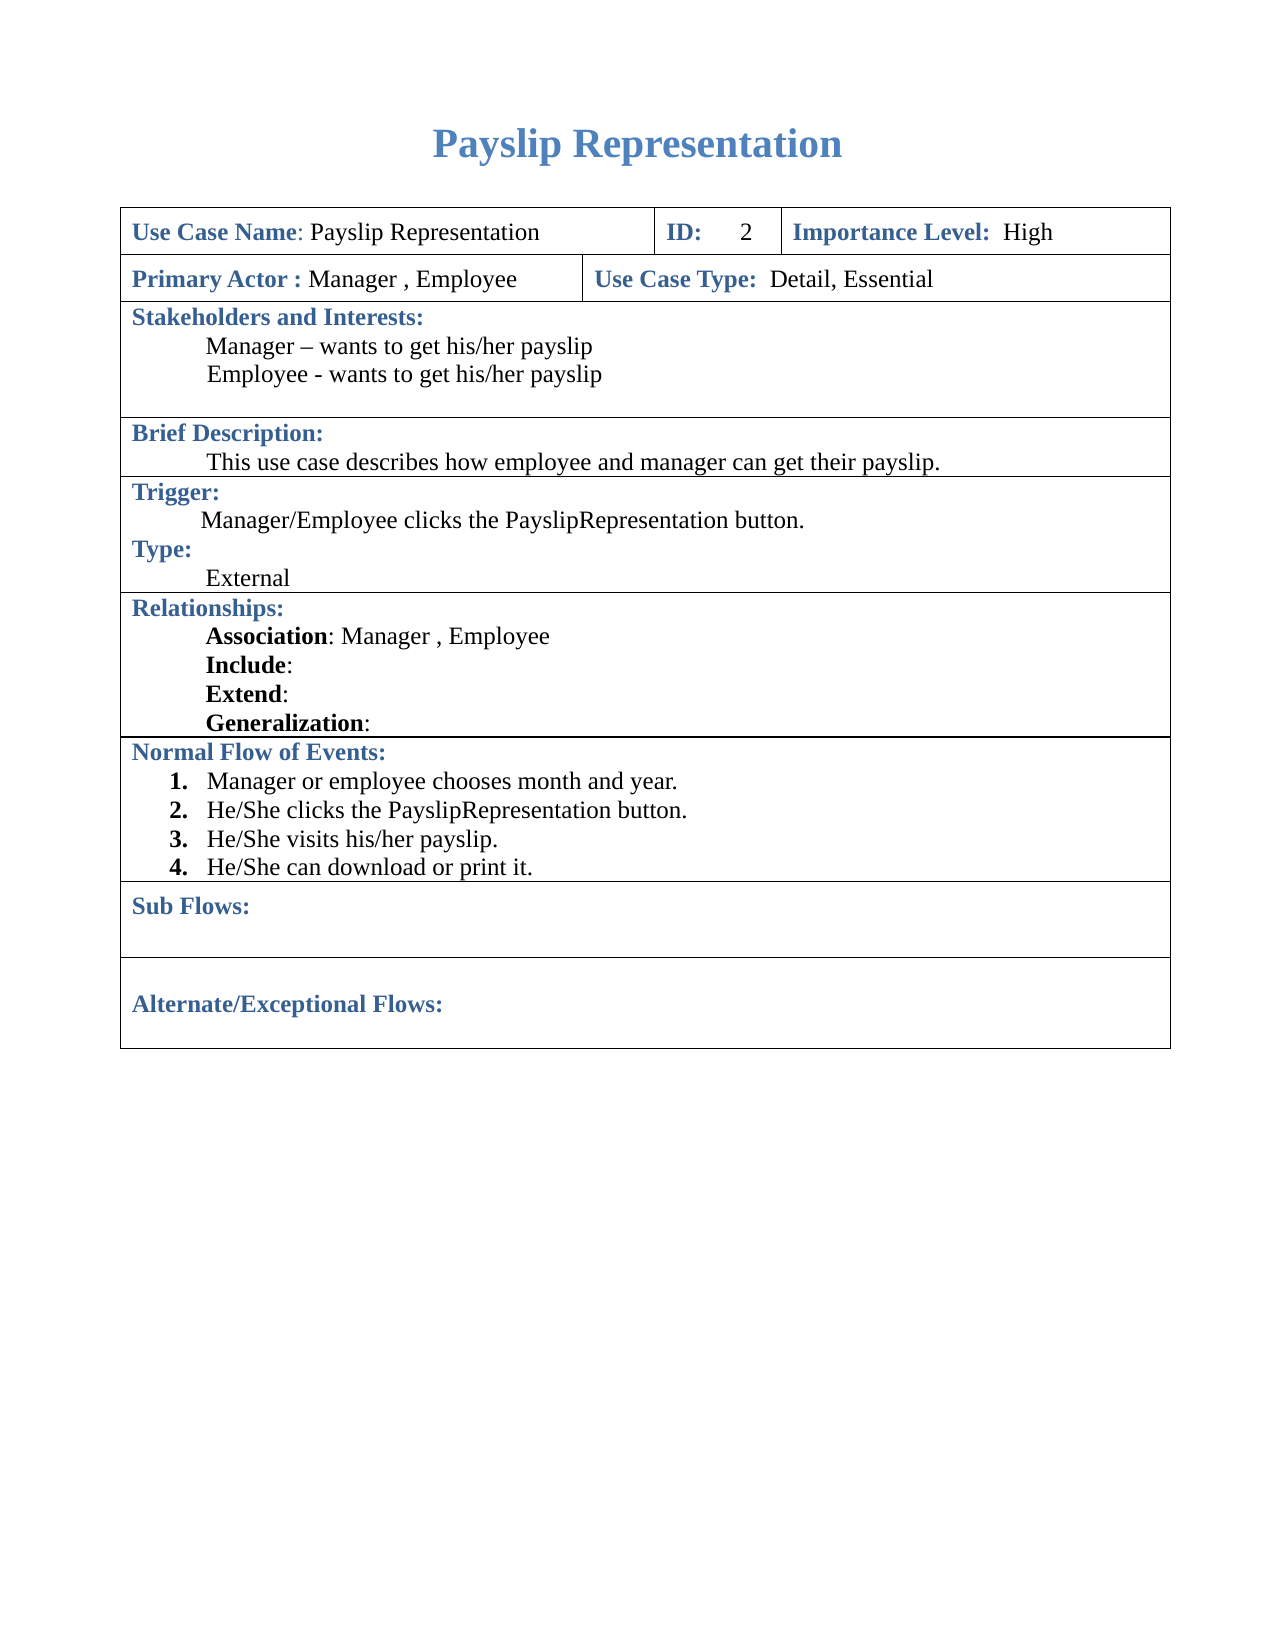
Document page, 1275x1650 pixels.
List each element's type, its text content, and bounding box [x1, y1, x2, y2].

table_cell Stakeholders and Interests: Manager – wants to get his/her payslip Employee - wants to get his/her payslip [121, 302, 1170, 417]
table_cell Alternate/Exceptional Flows: [121, 958, 1170, 1048]
table_cell Use Case Type: Detail, Essential [583, 255, 1170, 301]
table_cell Trigger: Manager/Employee clicks the PayslipRepresentation button. Type: External [121, 477, 1170, 592]
table_header Use Case Name: Payslip Representation [121, 208, 654, 254]
table_header Importance Level: High [782, 208, 1170, 254]
title Payslip Representation [118, 118, 1157, 166]
table_cell Brief Description: This use case describes how employee and manager can get their payslip. [121, 418, 1170, 476]
table_cell Normal Flow of Events: Manager or employee chooses month and year. He/She clicks the PayslipRepresentation button. He/She visits his/her payslip. He/She can download or print it. [121, 738, 1170, 881]
table_cell Sub Flows: [121, 882, 1170, 957]
table_cell Relationships: Association: Manager , Employee Include: Extend: Generalization: [121, 593, 1170, 736]
table_header ID: 2 [655, 208, 781, 254]
table_cell Primary Actor : Manager , Employee [121, 255, 582, 301]
